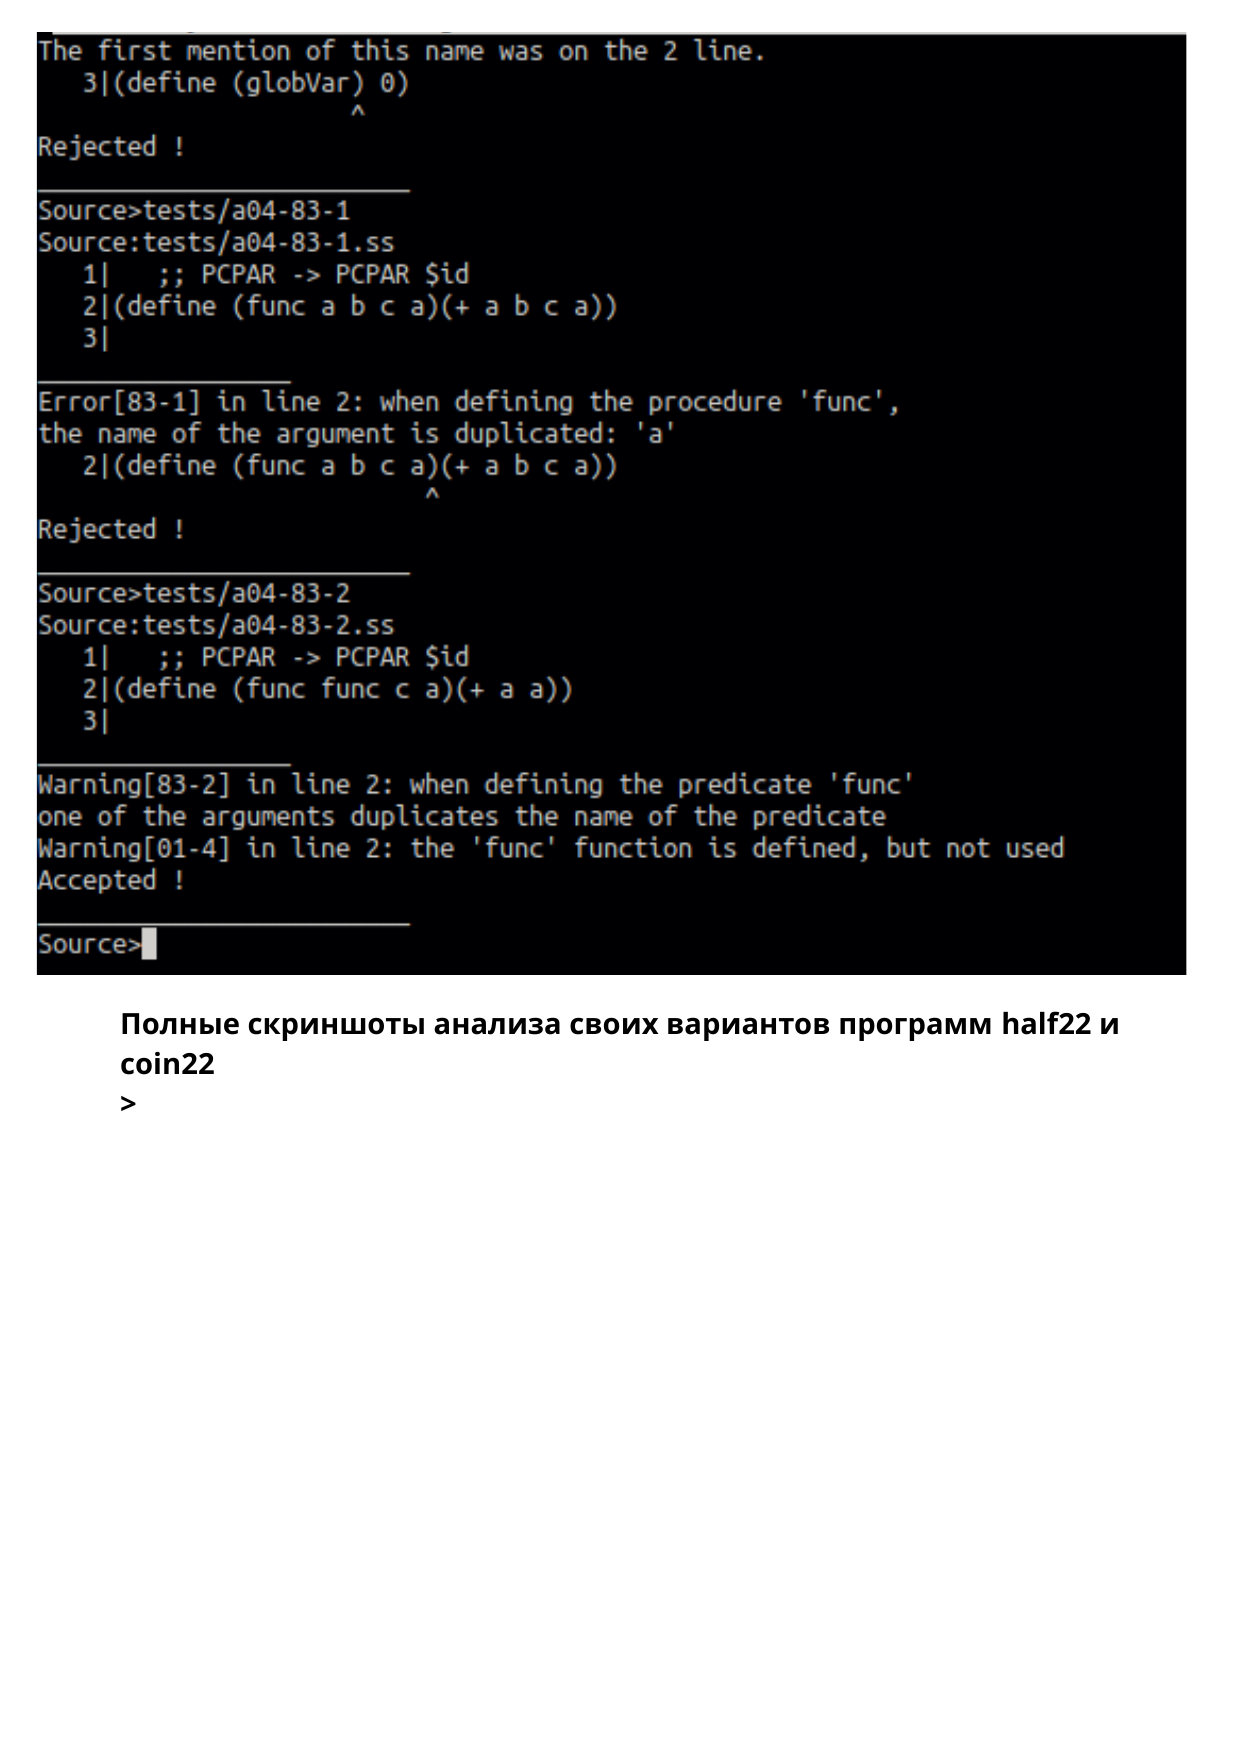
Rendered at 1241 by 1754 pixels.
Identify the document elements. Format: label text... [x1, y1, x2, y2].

text Полные скриншоты анализа своих вариантов программ half22 и coin22 [120, 1004, 1120, 1083]
text > [120, 1083, 1120, 1123]
